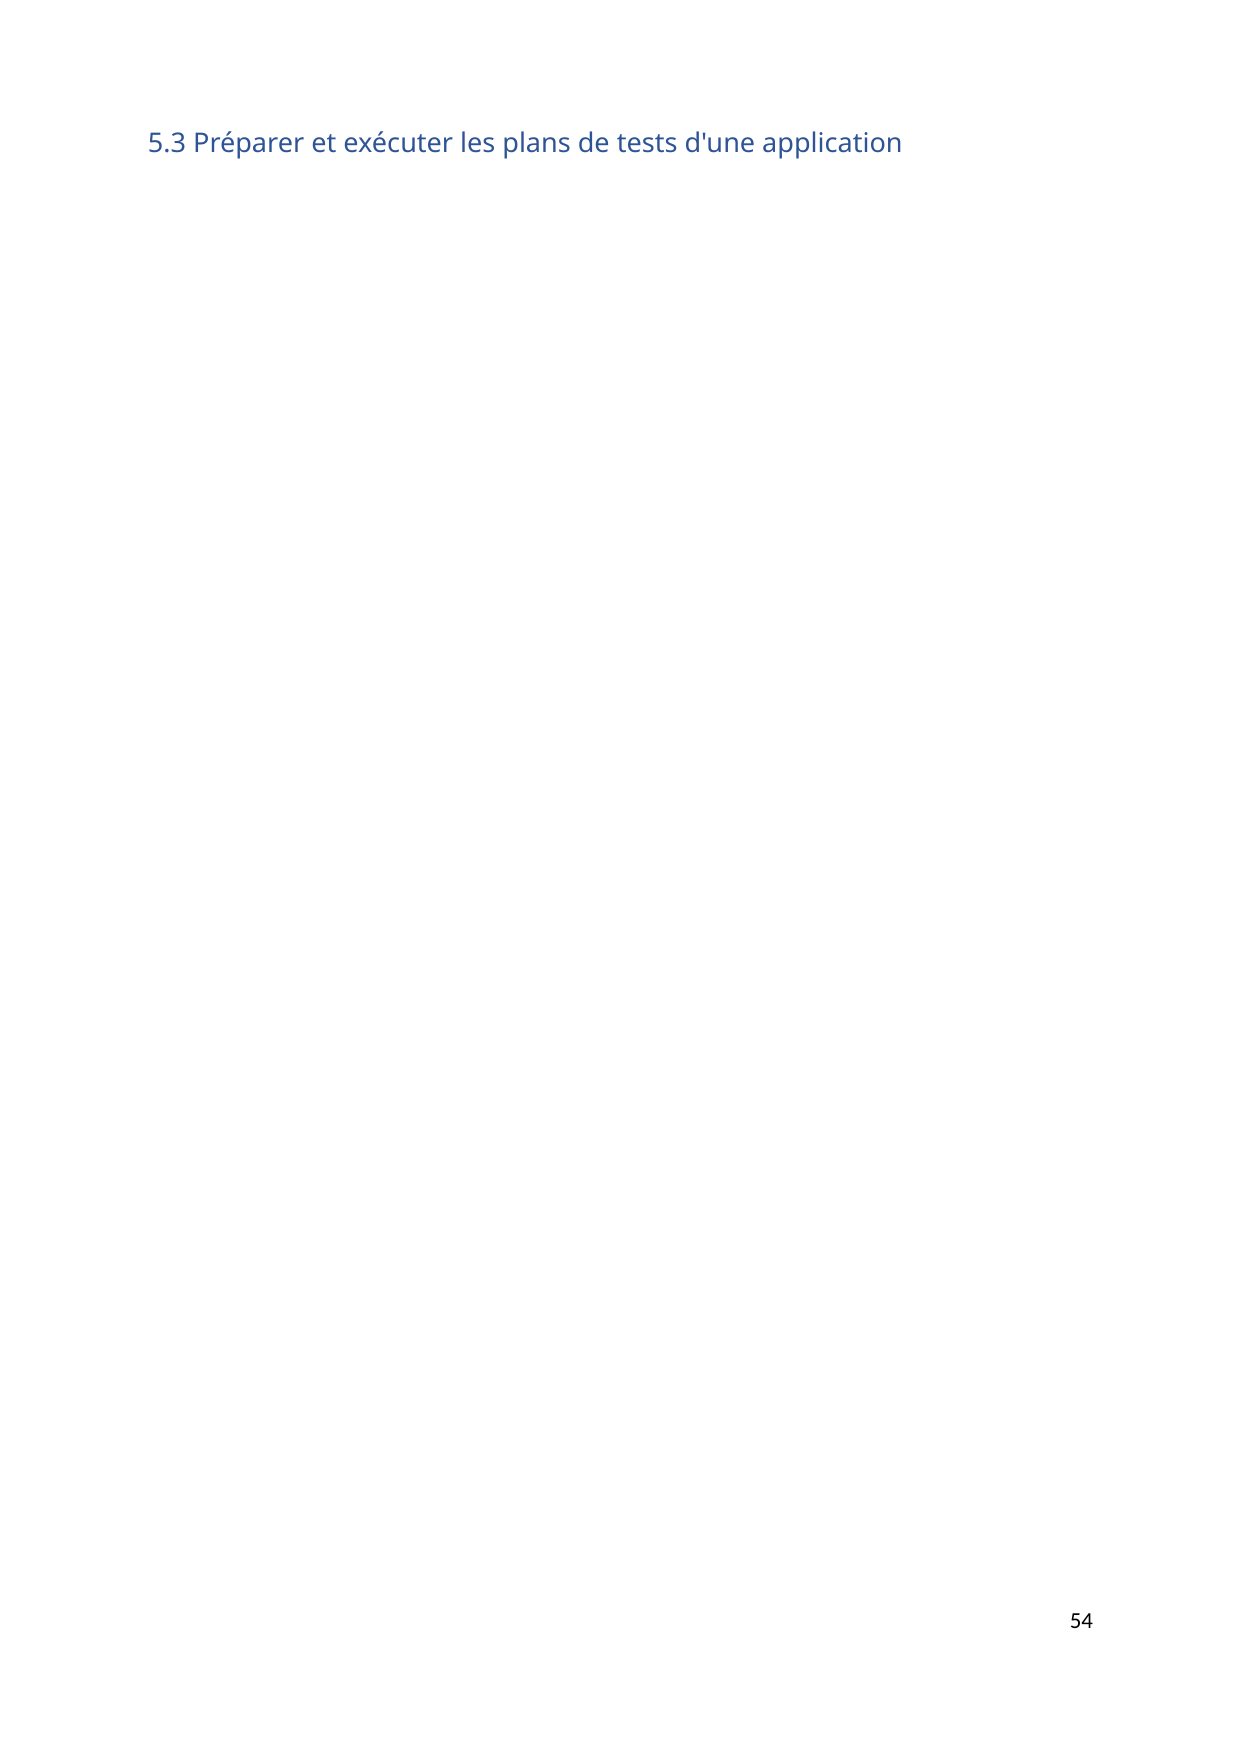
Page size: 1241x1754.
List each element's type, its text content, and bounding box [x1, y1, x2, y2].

subtitle 5.3 Préparer et exécuter les plans de tests d'une application [148, 123, 1093, 160]
